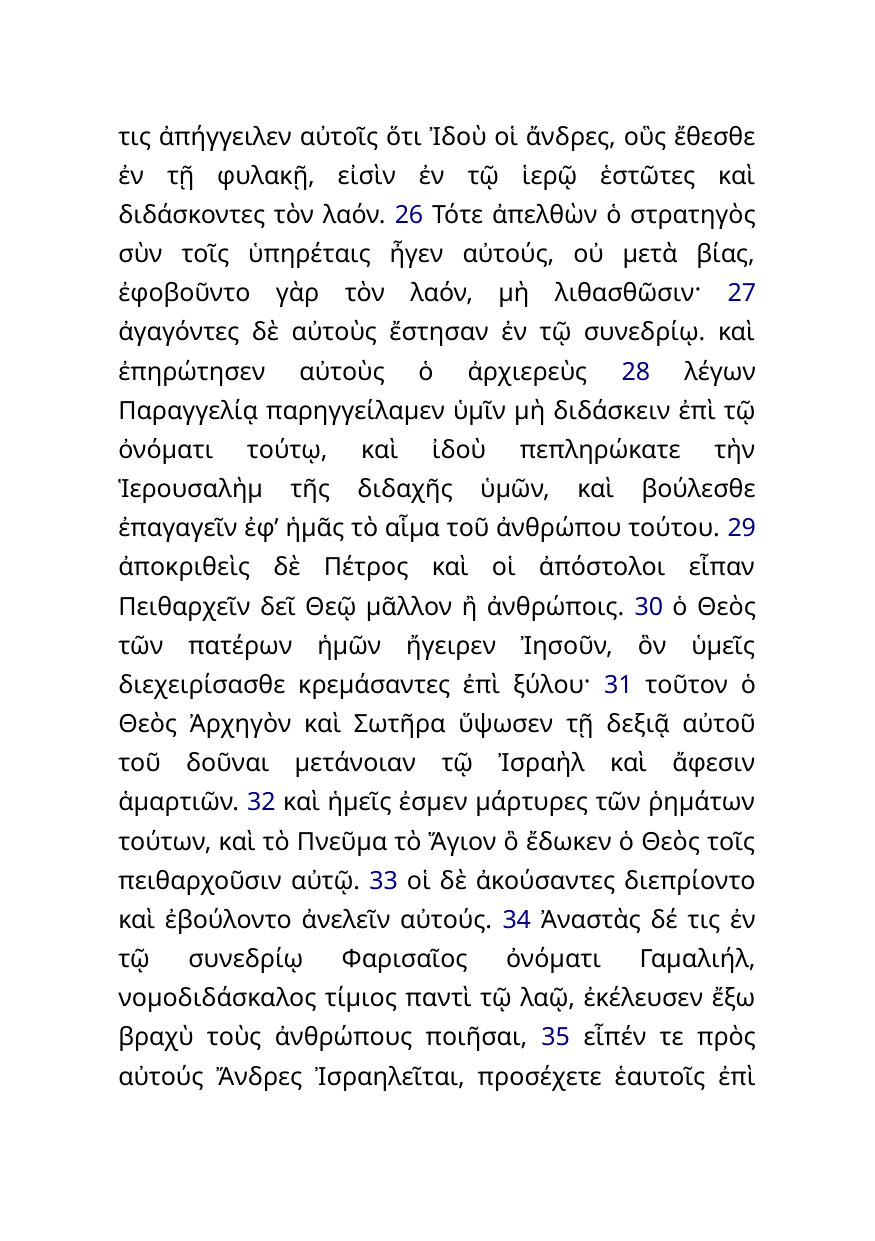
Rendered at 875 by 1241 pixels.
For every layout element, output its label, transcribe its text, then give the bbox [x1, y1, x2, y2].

text τις ἀπήγγειλεν αὐτοῖς ὅτι Ἰδοὺ οἱ ἄνδρες, οὓς ἔθεσθε ἐν τῇ φυλακῇ, εἰσὶν ἐν τῷ ἱερῷ ἑστῶτες καὶ διδάσκοντες τὸν λαόν. 26 Τότε ἀπελθὼν ὁ στρατηγὸς σὺν τοῖς ὑπηρέταις ἦγεν αὐτούς, οὐ μετὰ βίας, ἐφοβοῦντο γὰρ τὸν λαόν, μὴ λιθασθῶσιν· 27 ἀγαγόντες δὲ αὐτοὺς ἔστησαν ἐν τῷ συνεδρίῳ. καὶ ἐπηρώτησεν αὐτοὺς ὁ ἀρχιερεὺς 28 λέγων Παραγγελίᾳ παρηγγείλαμεν ὑμῖν μὴ διδάσκειν ἐπὶ τῷ ὀνόματι τούτῳ, καὶ ἰδοὺ πεπληρώκατε τὴν Ἱερουσαλὴμ τῆς διδαχῆς ὑμῶν, καὶ βούλεσθε ἐπαγαγεῖν ἐφ’ ἡμᾶς τὸ αἷμα τοῦ ἀνθρώπου τούτου. 29 ἀποκριθεὶς δὲ Πέτρος καὶ οἱ ἀπόστολοι εἶπαν Πειθαρχεῖν δεῖ Θεῷ μᾶλλον ἢ ἀνθρώποις. 30 ὁ Θεὸς τῶν πατέρων ἡμῶν ἤγειρεν Ἰησοῦν, ὃν ὑμεῖς διεχειρίσασθε κρεμάσαντες ἐπὶ ξύλου· 31 τοῦτον ὁ Θεὸς Ἀρχηγὸν καὶ Σωτῆρα ὕψωσεν τῇ δεξιᾷ αὐτοῦ τοῦ δοῦναι μετάνοιαν τῷ Ἰσραὴλ καὶ ἄφεσιν ἁμαρτιῶν. 32 καὶ ἡμεῖς ἐσμεν μάρτυρες τῶν ῥημάτων τούτων, καὶ τὸ Πνεῦμα τὸ Ἅγιον ὃ ἔδωκεν ὁ Θεὸς τοῖς πειθαρχοῦσιν αὐτῷ. 33 οἱ δὲ ἀκούσαντες διεπρίοντο καὶ ἐβούλοντο ἀνελεῖν αὐτούς. 34 Ἀναστὰς δέ τις ἐν τῷ συνεδρίῳ Φαρισαῖος ὀνόματι Γαμαλιήλ, νομοδιδάσκαλος τίμιος παντὶ τῷ λαῷ, ἐκέλευσεν ἔξω βραχὺ τοὺς ἀνθρώπους ποιῆσαι, 35 εἶπέν τε πρὸς αὐτούς Ἄνδρες Ἰσραηλεῖται, προσέχετε ἑαυτοῖς ἐπὶ [118, 118, 756, 1092]
